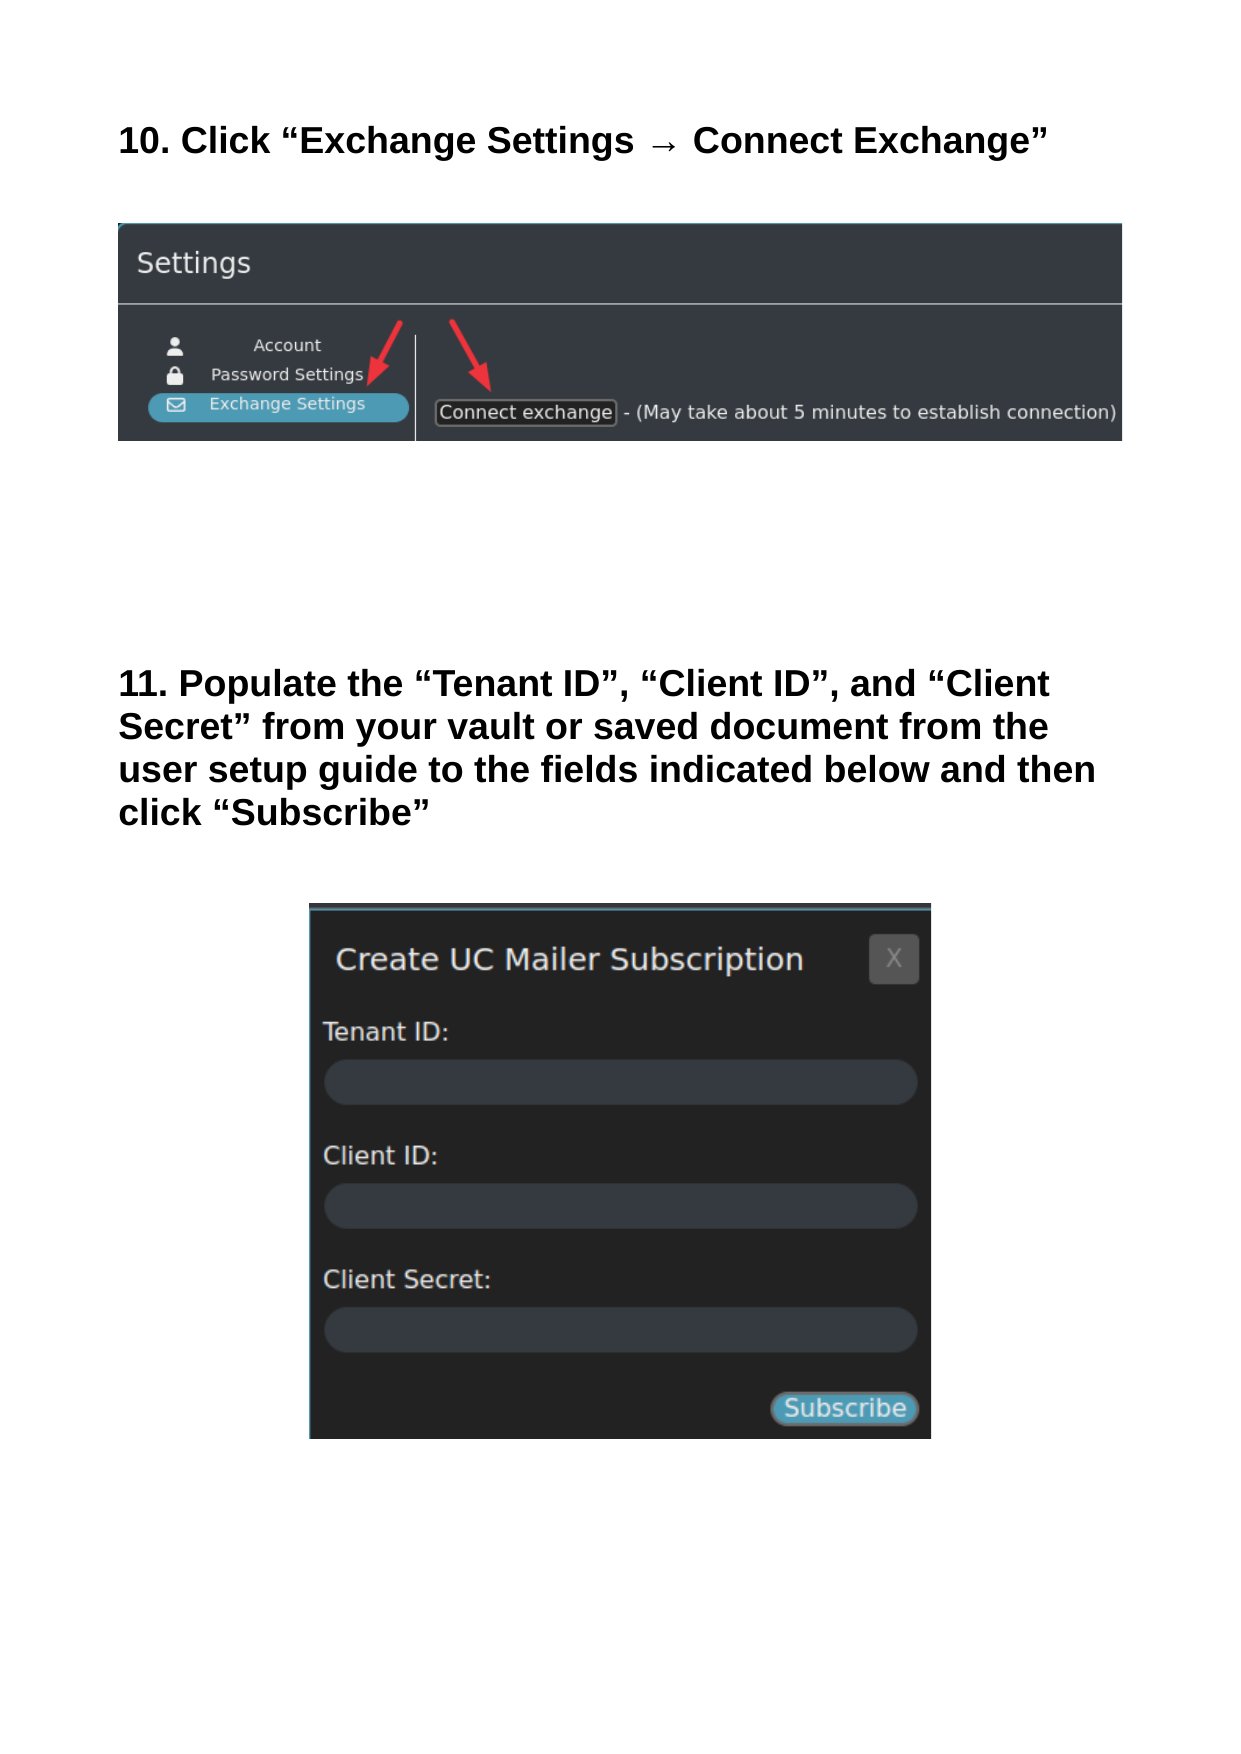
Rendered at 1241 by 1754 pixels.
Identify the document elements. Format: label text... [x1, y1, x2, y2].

subtitle 10. Click “Exchange Settings → Connect Exchange” [118, 118, 1122, 161]
picture [118, 223, 1123, 441]
subtitle 11. Populate the “Tenant ID”, “Client ID”, and “Client Secret” from your vault or saved document from the user setup guide to the fields indicated below and then click “Subscribe” [118, 661, 1122, 834]
picture [309, 903, 932, 1439]
